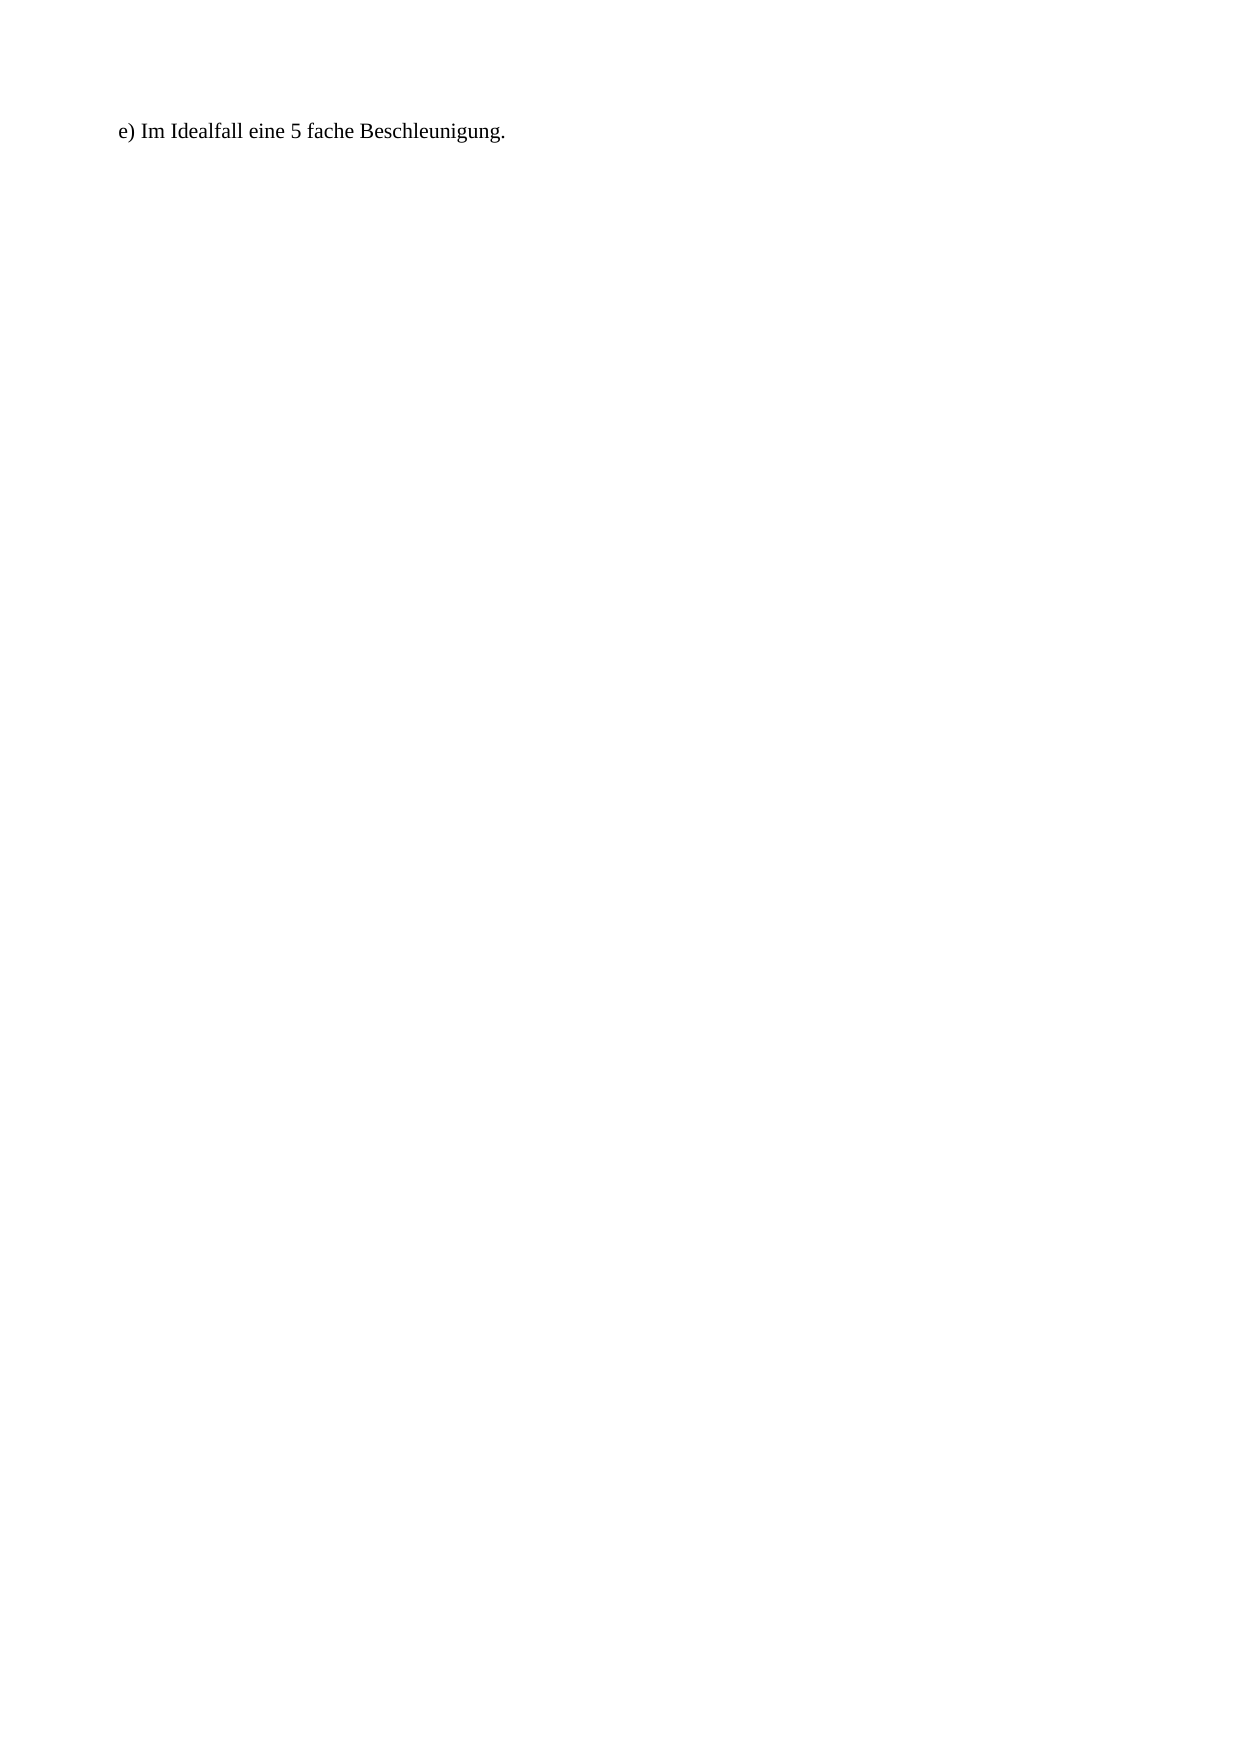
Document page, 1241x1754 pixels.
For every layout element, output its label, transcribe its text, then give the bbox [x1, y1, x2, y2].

text e) Im Idealfall eine 5 fache Beschleunigung. [118, 118, 1122, 143]
